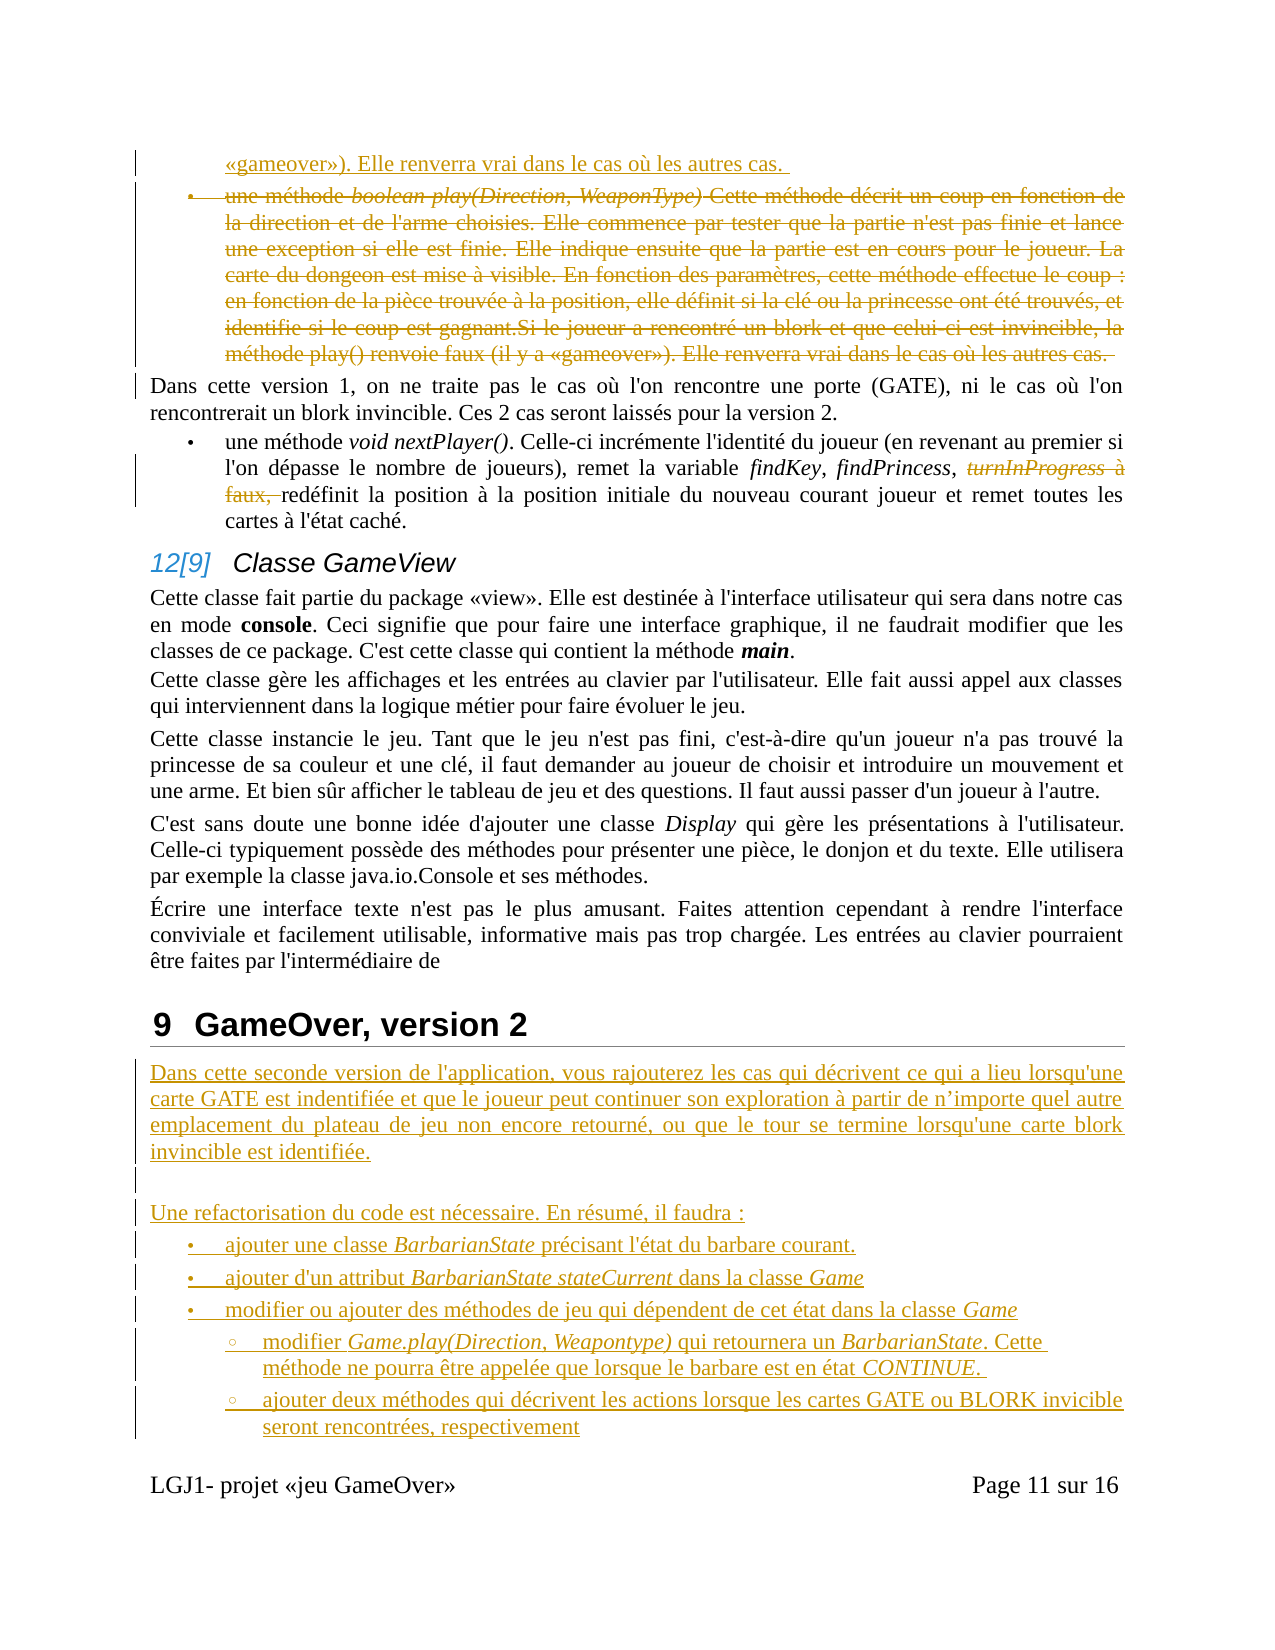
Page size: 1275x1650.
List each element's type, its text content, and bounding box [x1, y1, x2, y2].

list ajouter une classe BarbarianState précisant l'état du barbare courant. [187, 1231, 1125, 1258]
list Dans cette version 1, on ne traite pas le cas où l'on rencontre une porte (GATE), ni le cas où l'on rencontrerait un blork invincible. Ces 2 cas seront laissés pour la version 2. [187, 182, 1125, 198]
text Cette classe instancie le jeu. Tant que le jeu n'est pas fini, c'est-à-dire qu'un joueur n'a pas trouvé la princesse de sa couleur et une clé, il faut demander au joueur de choisir et introduire un mouvement et une arme. Et bien sûr afficher le tableau de jeu et des questions. Il faut aussi passer d'un joueur à l'autre. [150, 725, 1125, 804]
text Une refactorisation du code est nécessaire. En résumé, il faudra : [150, 1199, 1125, 1226]
text carte GATE est indentifiée et que le joueur peut continuer son exploration à partir de n’importe quel autre emplacement du plateau de jeu non encore retourné, ou que le tour se termine lorsqu'une carte blork [150, 1083, 1125, 1134]
list modifier Game.play(Direction, Weapontype) qui retournera un BarbarianState. Cette méthode ne pourra être appelée que lorsque le barbare est en état CONTINUE. [225, 1328, 1125, 1381]
text invincible est identifiée. [150, 1135, 1125, 1164]
list «gameover»). Elle renverra vrai dans le cas où les autres cas. [187, 150, 1125, 176]
text C'est sans doute une bonne idée d'ajouter une classe Display qui gère les présentations à l'utilisateur. Celle-ci typiquement possède des méthodes pour présenter une pièce, le donjon et du texte. Elle utilisera par exemple la classe java.io.Console et ses méthodes. [150, 810, 1125, 889]
text Dans cette seconde version de l'application, vous rajouterez les cas qui décrivent ce qui a lieu lorsqu'une [150, 1059, 1125, 1081]
subtitle Classe GameView [150, 547, 1125, 578]
list ajouter deux méthodes qui décrivent les actions lorsque les cartes GATE ou BLORK invicible seront rencontrées, respectivement [225, 1386, 1125, 1439]
list modifier ou ajouter des méthodes de jeu qui dépendent de cet état dans la classe Game [187, 1296, 1125, 1322]
text Cette classe fait partie du package «view». Elle est destinée à l'interface utilisateur qui sera dans notre cas en mode console. Ceci signifie que pour faire une interface graphique, il ne faudrait modifier que les classes de ce package. C'est cette classe qui contient la méthode main. [150, 584, 1125, 663]
text Écrire une interface texte n'est pas le plus amusant. Faites attention cependant à rendre l'interface conviviale et facilement utilisable, informative mais pas trop chargée. Les entrées au clavier pourraient être faites par l'intermédiaire de [150, 894, 1125, 974]
list ajouter d'un attribut BarbarianState stateCurrent dans la classe Game [187, 1263, 1125, 1290]
list Dans cette version 1, on ne traite pas le cas où l'on rencontre une porte (GATE), ni le cas où l'on rencontrerait un blork invincible. Ces 2 cas seront laissés pour la version 2. [187, 197, 1125, 367]
list une méthode void nextPlayer(). Celle-ci incrémente l'identité du joueur (en revenant au premier si l'on dépasse le nombre de joueurs), remet la variable findKey, findPrincess, redéfinit la position à la position initiale du nouveau courant joueur et remet toutes les cartes à l'état caché. [187, 428, 1125, 533]
text Cette classe gère les affichages et les entrées au clavier par l'utilisateur. Elle fait aussi appel aux classes qui interviennent dans la logique métier pour faire évoluer le jeu. [150, 666, 1125, 719]
subtitle GameOver, version 2 [150, 1002, 1125, 1046]
